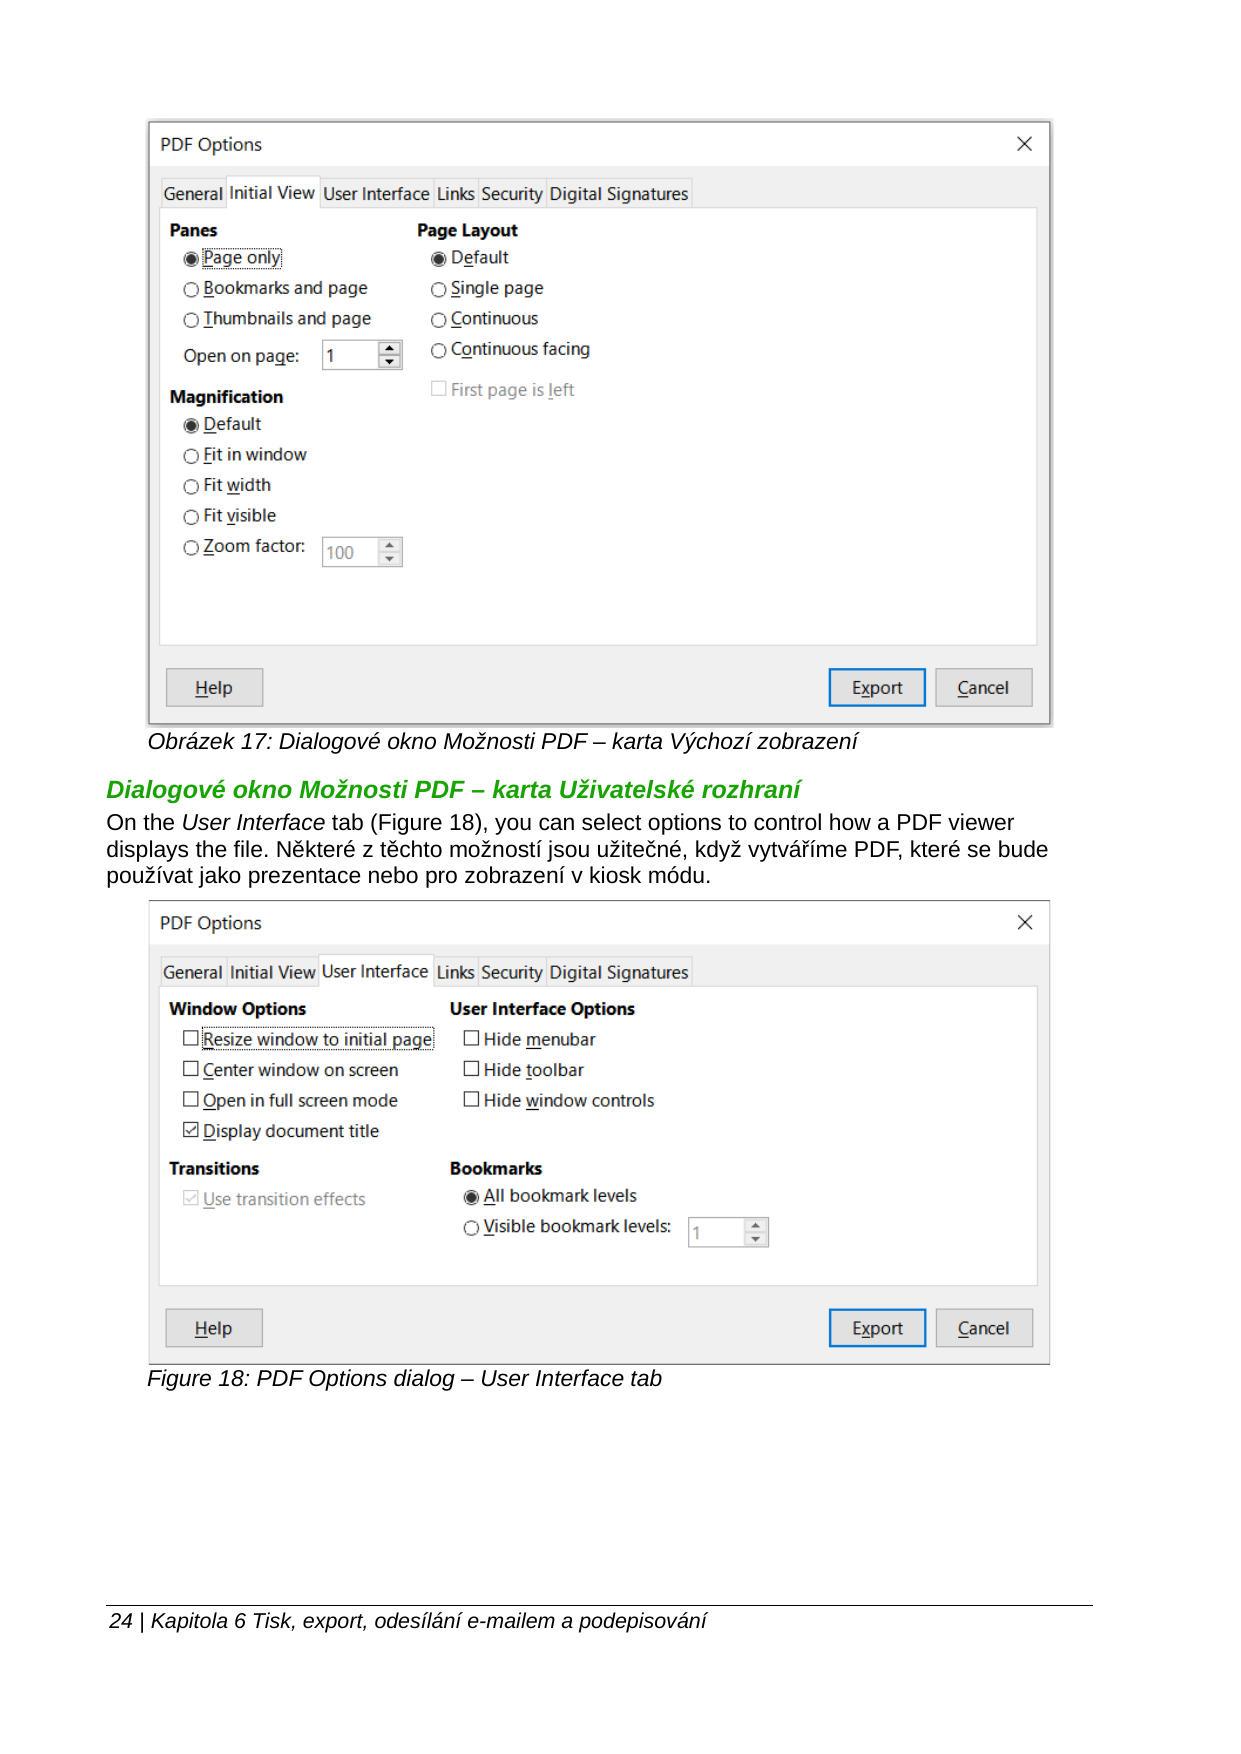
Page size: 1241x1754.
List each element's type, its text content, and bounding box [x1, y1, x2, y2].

picture [145, 118, 1054, 728]
text Obrázek 17: Dialogové okno Možnosti PDF – karta Výchozí zobrazení [147, 728, 1051, 754]
text Figure 18: PDF Options dialog – User Interface tab [147, 901, 1052, 1391]
text On the User Interface tab (Figure 18), you can select options to control how a PDF viewer displays the file. Některé z těchto možností jsou užitečné, když vytváříme PDF, které se bude používat jako prezentace nebo pro zobrazení v kiosk módu. [106, 809, 1093, 888]
picture [148, 900, 1050, 1365]
subtitle Dialogové okno Možnosti PDF – karta Uživatelské rozhraní [106, 774, 1093, 803]
